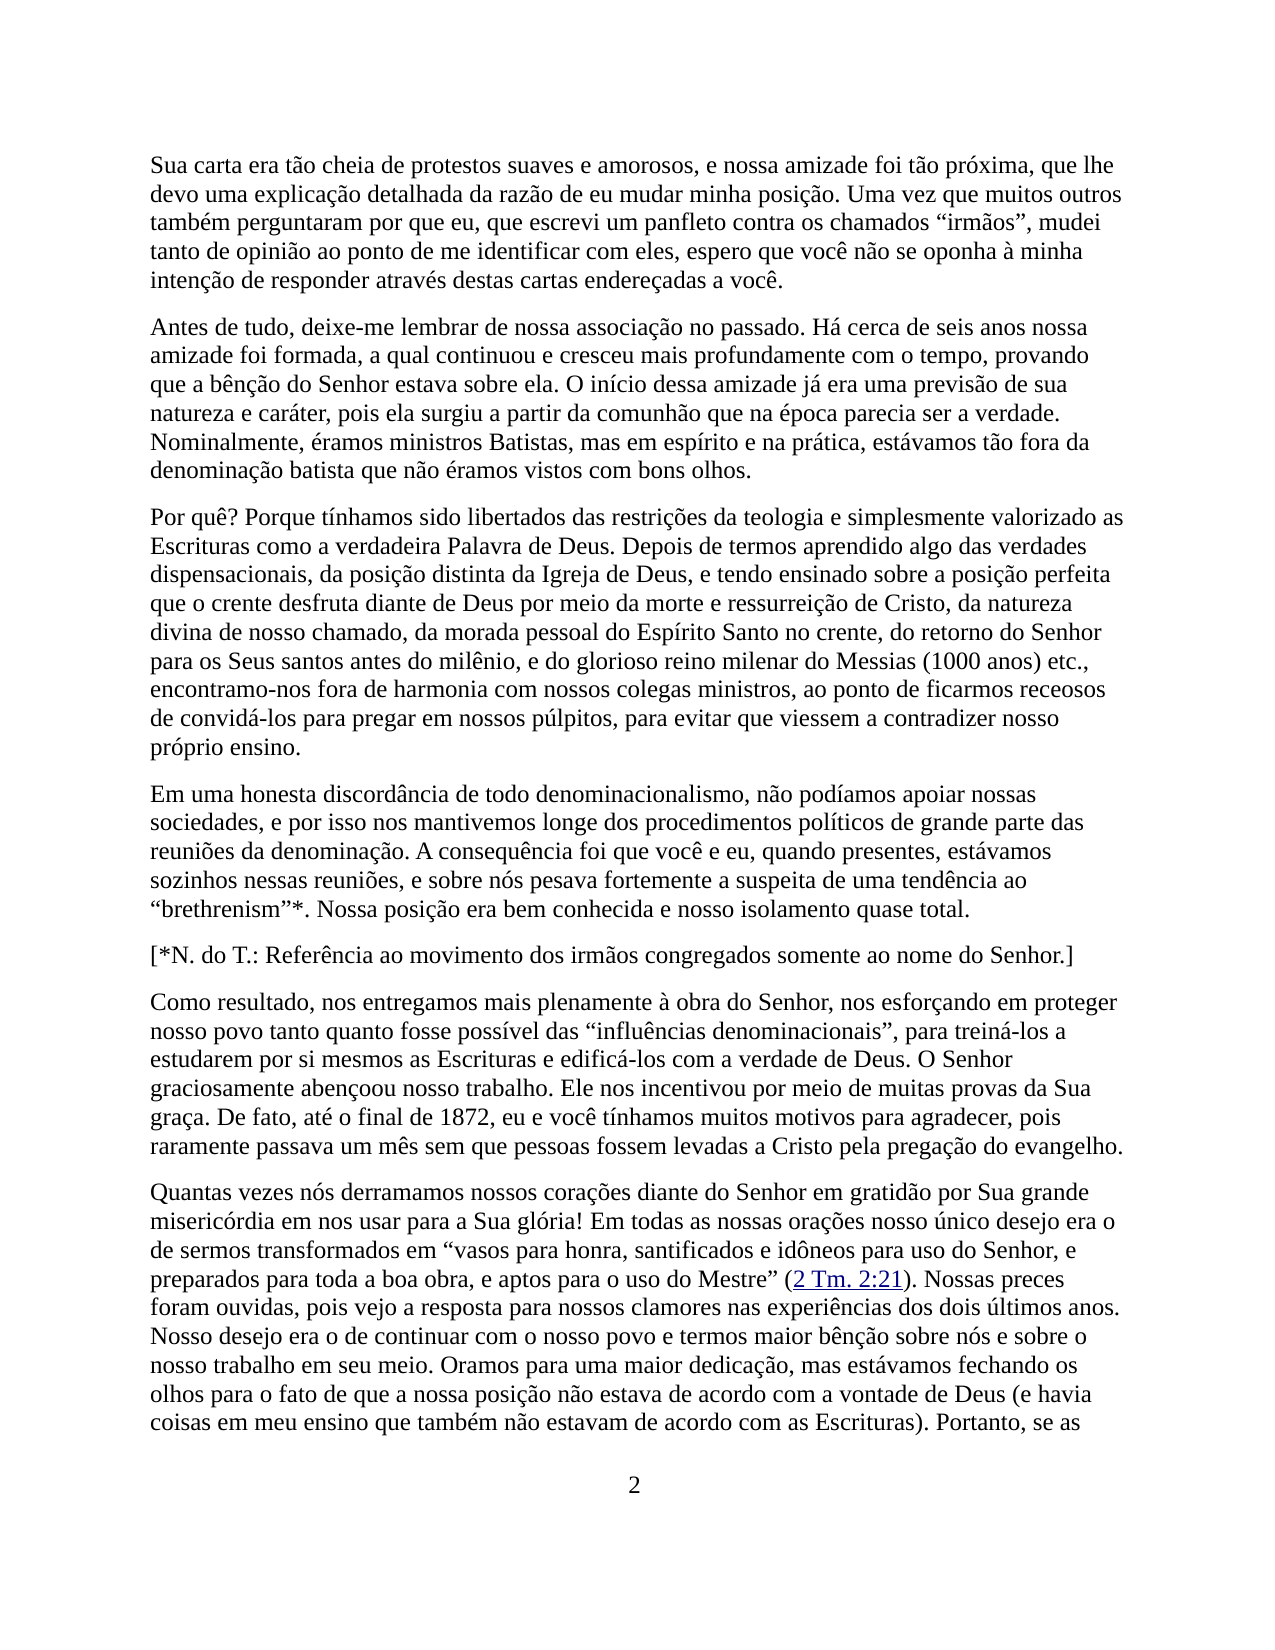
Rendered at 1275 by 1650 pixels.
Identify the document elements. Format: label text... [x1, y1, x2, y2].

text Antes de tudo, deixe-me lembrar de nossa associação no passado. Há cerca de seis anos nossa amizade foi formada, a qual continuou e cresceu mais profundamente com o tempo, provando que a bênção do Senhor estava sobre ela. O início dessa amizade já era uma previsão de sua natureza e caráter, pois ela surgiu a partir da comunhão que na época parecia ser a verdade. Nominalmente, éramos ministros Batistas, mas em espírito e na prática, estávamos tão fora da denominação batista que não éramos vistos com bons olhos. [150, 312, 1125, 484]
text Por quê? Porque tínhamos sido libertados das restrições da teologia e simplesmente valorizado as Escrituras como a verdadeira Palavra de Deus. Depois de termos aprendido algo das verdades dispensacionais, da posição distinta da Igreja de Deus, e tendo ensinado sobre a posição perfeita que o crente desfruta diante de Deus por meio da morte e ressurreição de Cristo, da natureza divina de nosso chamado, da morada pessoal do Espírito Santo no crente, do retorno do Senhor para os Seus santos antes do milênio, e do glorioso reino milenar do Messias (1000 anos) etc., encontramo-nos fora de harmonia com nossos colegas ministros, ao ponto de ficarmos receosos de convidá-los para pregar em nossos púlpitos, para evitar que viessem a contradizer nosso próprio ensino. [150, 502, 1125, 761]
text Quantas vezes nós derramamos nossos corações diante do Senhor em gratidão por Sua grande misericórdia em nos usar para a Sua glória! Em todas as nossas orações nosso único desejo era o de sermos transformados em “vasos para honra, santificados e idôneos para uso do Senhor, e preparados para toda a boa obra, e aptos para o uso do Mestre” (2 Tm. 2:21). Nossas preces foram ouvidas, pois vejo a resposta para nossos clamores nas experiências dos dois últimos anos. Nosso desejo era o de continuar com o nosso povo e termos maior bênção sobre nós e sobre o nosso trabalho em seu meio. Oramos para uma maior dedicação, mas estávamos fechando os olhos para o fato de que a nossa posição não estava de acordo com a vontade de Deus (e havia coisas em meu ensino que também não estavam de acordo com as Escrituras). Portanto, se as [150, 1177, 1125, 1436]
text [*N. do T.: Referência ao movimento dos irmãos congregados somente ao nome do Senhor.] [150, 940, 1125, 969]
text Como resultado, nos entregamos mais plenamente à obra do Senhor, nos esforçando em proteger nosso povo tanto quanto fosse possível das “influências denominacionais”, para treiná-los a estudarem por si mesmos as Escrituras e edificá-los com a verdade de Deus. O Senhor graciosamente abençoou nosso trabalho. Ele nos incentivou por meio de muitas provas da Sua graça. De fato, até o final de 1872, eu e você tínhamos muitos motivos para agradecer, pois raramente passava um mês sem que pessoas fossem levadas a Cristo pela pregação do evangelho. [150, 987, 1125, 1159]
text Sua carta era tão cheia de protestos suaves e amorosos, e nossa amizade foi tão próxima, que lhe devo uma explicação detalhada da razão de eu mudar minha posição. Uma vez que muitos outros também perguntaram por que eu, que escrevi um panfleto contra os chamados “irmãos”, mudei tanto de opinião ao ponto de me identificar com eles, espero que você não se oponha à minha intenção de responder através destas cartas endereçadas a você. [150, 150, 1125, 294]
text Em uma honesta discordância de todo denominacionalismo, não podíamos apoiar nossas sociedades, e por isso nos mantivemos longe dos procedimentos políticos de grande parte das reuniões da denominação. A consequência foi que você e eu, quando presentes, estávamos sozinhos nessas reuniões, e sobre nós pesava fortemente a suspeita de uma tendência ao “brethrenism”*. Nossa posição era bem conhecida e nosso isolamento quase total. [150, 779, 1125, 922]
